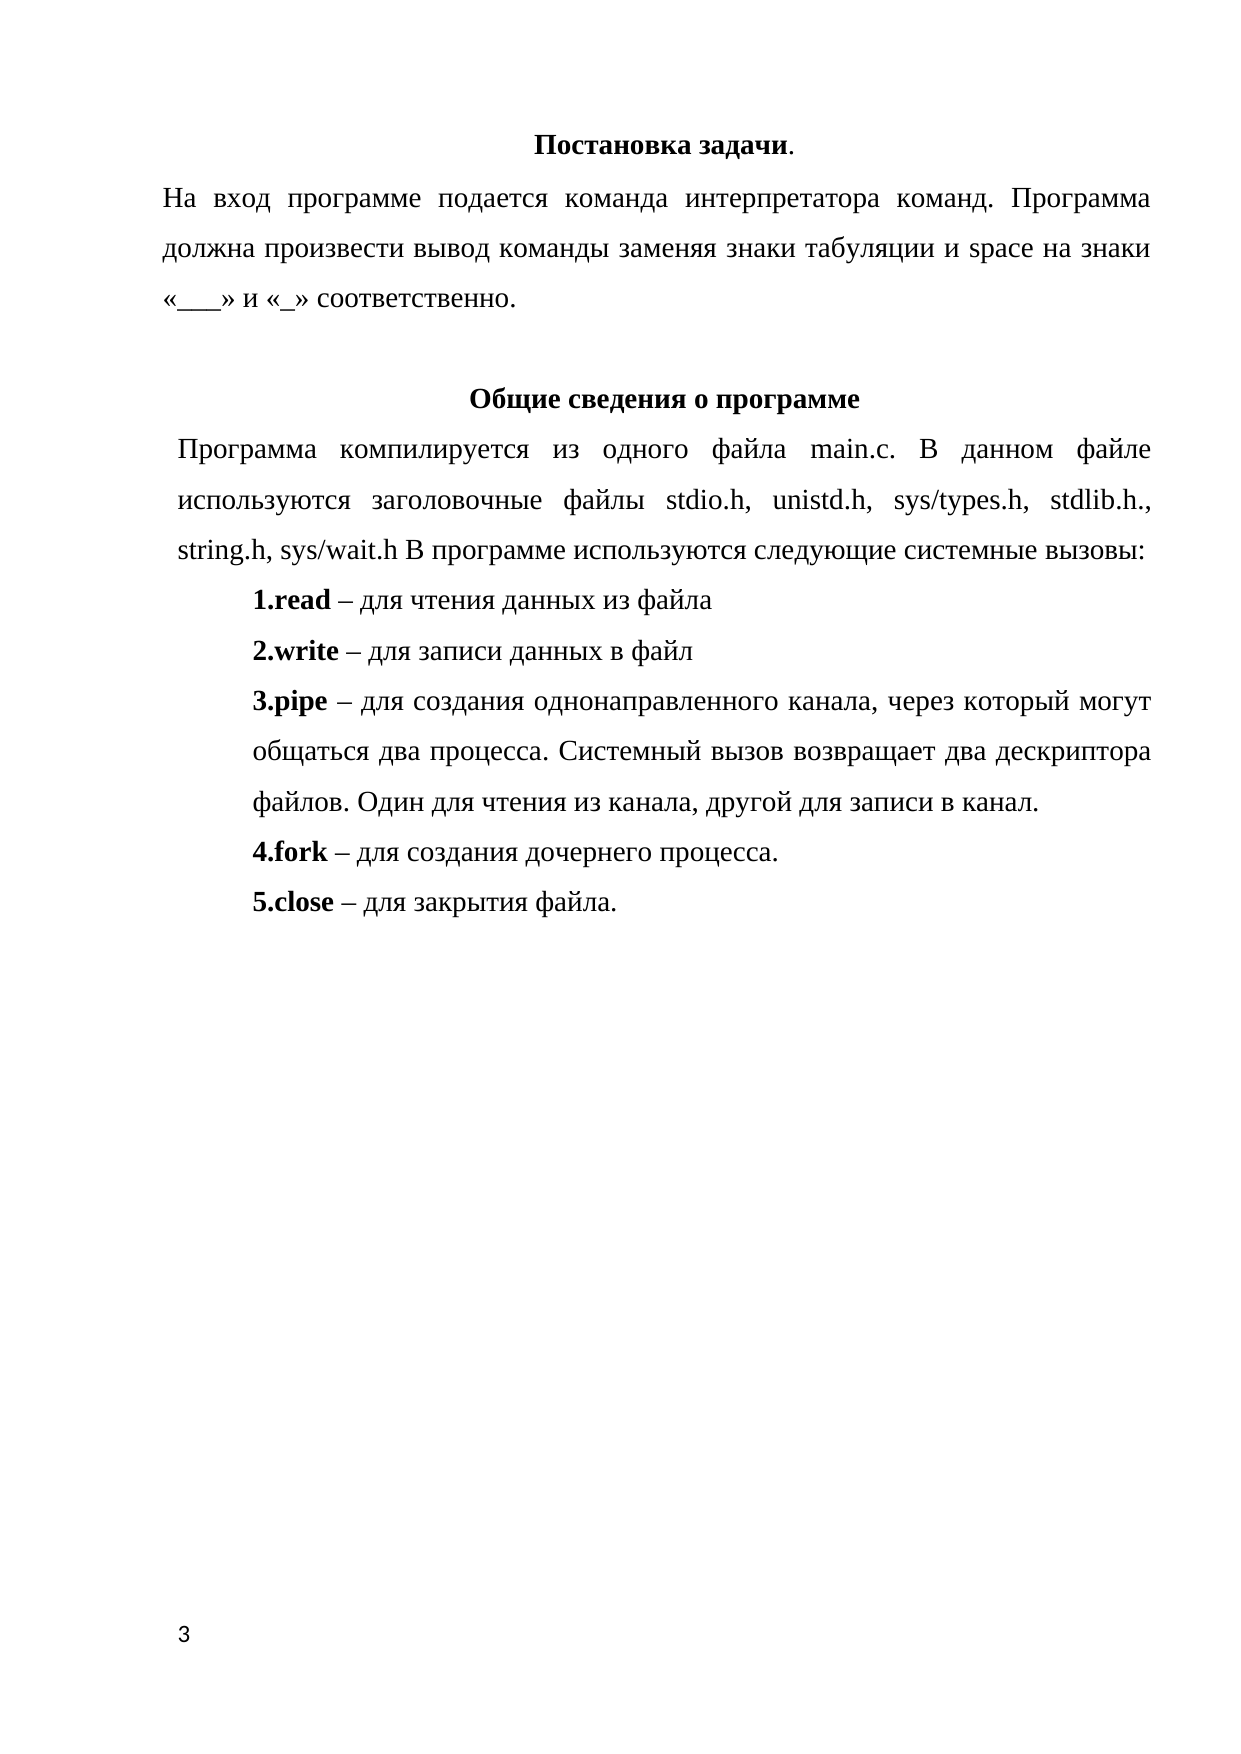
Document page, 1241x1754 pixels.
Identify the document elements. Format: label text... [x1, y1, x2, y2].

text Программа компилируется из одного файла main.c. В данном файле используются заголовочные файлы stdio.h, unistd.h, sys/types.h, stdlib.h., string.h, sys/wait.h В программе используются следующие системные вызовы: [177, 432, 1152, 566]
list pipe – для создания однонаправленного канала, через который могут общаться два процесса. Системный вызов возвращает два дескриптора файлов. Один для чтения из канала, другой для записи в канал. [252, 683, 1152, 817]
list close – для закрытия файла. [252, 884, 1152, 918]
text Постановка задачи. [177, 127, 1152, 161]
text На вход программе подается команда интерпретатора команд. Программа должна произвести вывод команды заменяя знаки табуляции и space на знаки «___» и «_» соответственно. [162, 180, 1152, 314]
list write – для записи данных в файл [252, 633, 1152, 666]
list read – для чтения данных из файла [252, 582, 1152, 616]
list fork – для создания дочернего процесса. [252, 834, 1152, 868]
text Общие сведения о программе [177, 381, 1152, 415]
